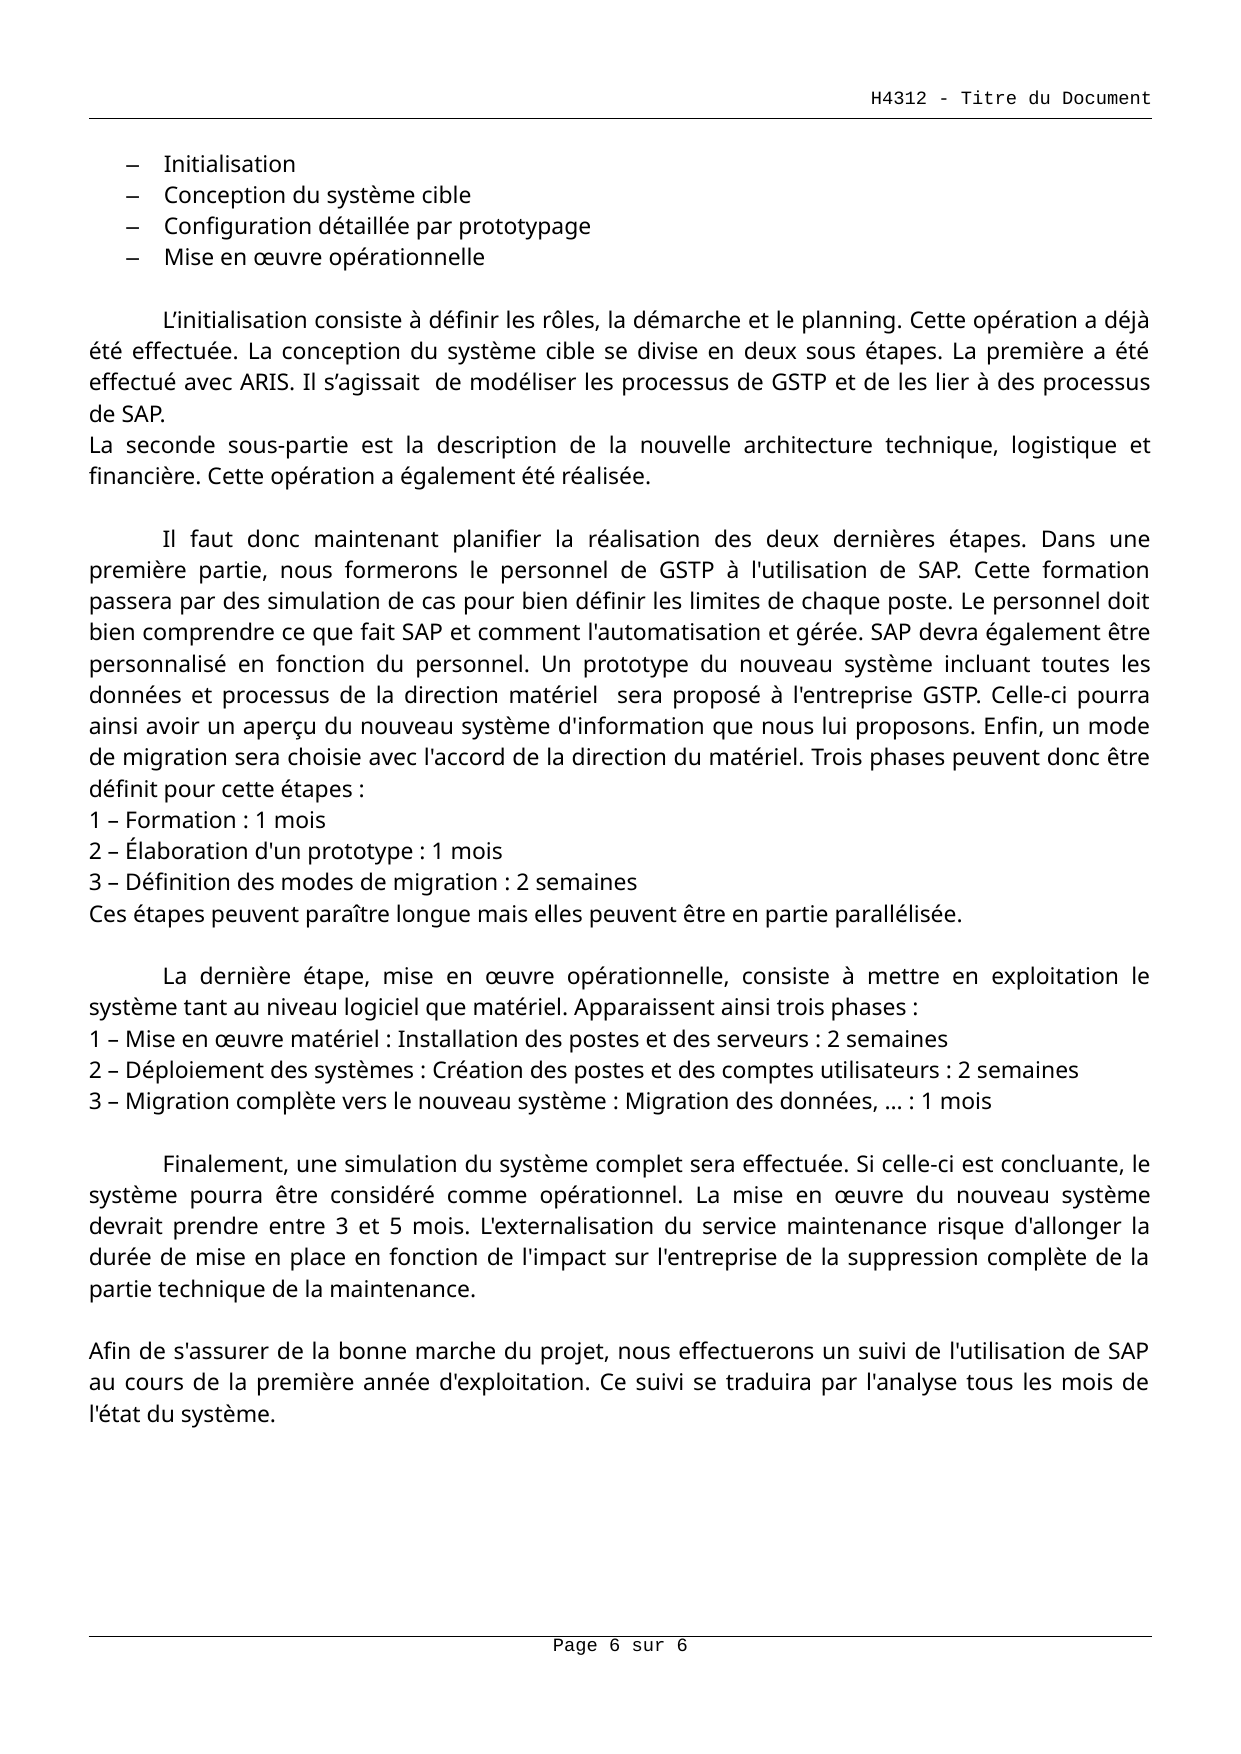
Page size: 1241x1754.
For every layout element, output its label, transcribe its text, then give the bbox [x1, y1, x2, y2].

text 3 – Définition des modes de migration : 2 semaines [88, 866, 1152, 897]
text 1 – Mise en œuvre matériel : Installation des postes et des serveurs : 2 semaines [88, 1022, 1152, 1054]
list Conception du système cible [126, 179, 1152, 210]
text La dernière étape, mise en œuvre opérationnelle, consiste à mettre en exploitation le système tant au niveau logiciel que matériel. Apparaissent ainsi trois phases : [88, 960, 1152, 1022]
list Mise en œuvre opérationnelle [126, 241, 1152, 272]
list Initialisation [126, 147, 1152, 179]
text Finalement, une simulation du système complet sera effectuée. Si celle-ci est concluante, le système pourra être considéré comme opérationnel. La mise en œuvre du nouveau système devrait prendre entre 3 et 5 mois. L'externalisation du service maintenance risque d'allonger la durée de mise en place en fonction de l'impact sur l'entreprise de la suppression complète de la partie technique de la maintenance. [88, 1147, 1152, 1304]
text 2 – Déploiement des systèmes : Création des postes et des comptes utilisateurs : 2 semaines [88, 1054, 1152, 1085]
text Ces étapes peuvent paraître longue mais elles peuvent être en partie parallélisée. [88, 897, 1152, 929]
text 3 – Migration complète vers le nouveau système : Migration des données, … : 1 mois [88, 1085, 1152, 1116]
text Il faut donc maintenant planifier la réalisation des deux dernières étapes. Dans une première partie, nous formerons le personnel de GSTP à l'utilisation de SAP. Cette formation passera par des simulation de cas pour bien définir les limites de chaque poste. Le personnel doit bien comprendre ce que fait SAP et comment l'automatisation et gérée. SAP devra également être personnalisé en fonction du personnel. Un prototype du nouveau système incluant toutes les données et processus de la direction matériel sera proposé à l'entreprise GSTP. Celle-ci pourra ainsi avoir un aperçu du nouveau système d'information que nous lui proposons. Enfin, un mode de migration sera choisie avec l'accord de la direction du matériel. Trois phases peuvent donc être définit pour cette étapes : [88, 522, 1152, 804]
text Afin de s'assurer de la bonne marche du projet, nous effectuerons un suivi de l'utilisation de SAP au cours de la première année d'exploitation. Ce suivi se traduira par l'analyse tous les mois de l'état du système. [88, 1335, 1152, 1429]
text 1 – Formation : 1 mois [88, 804, 1152, 835]
text 2 – Élaboration d'un prototype : 1 mois [88, 835, 1152, 866]
text L’initialisation consiste à définir les rôles, la démarche et le planning. Cette opération a déjà été effectuée. La conception du système cible se divise en deux sous étapes. La première a été effectué avec ARIS. Il s’agissait de modéliser les processus de GSTP et de les lier à des processus de SAP. [88, 304, 1152, 429]
list Configuration détaillée par prototypage [126, 210, 1152, 241]
text La seconde sous-partie est la description de la nouvelle architecture technique, logistique et financière. Cette opération a également été réalisée. [88, 429, 1152, 491]
